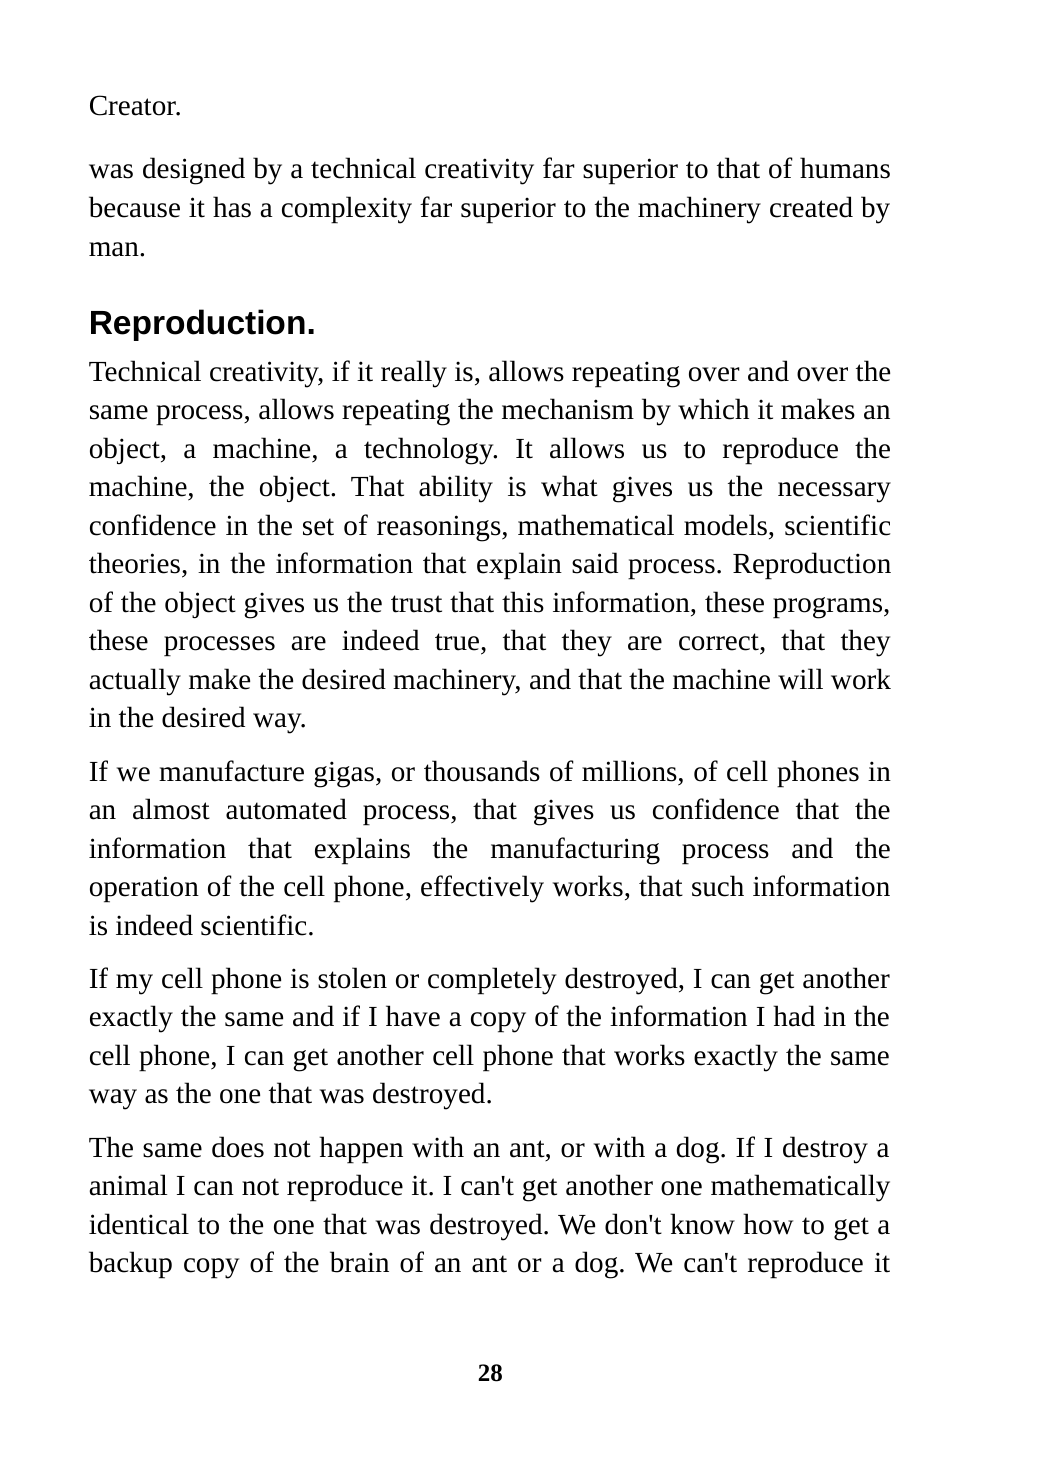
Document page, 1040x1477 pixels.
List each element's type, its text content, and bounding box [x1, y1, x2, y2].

text If we manufacture gigas, or thousands of millions, of cell phones in an almost automated process, that gives us confidence that the information that explains the manufacturing process and the operation of the cell phone, effectively works, that such information is indeed scientific. [88, 754, 892, 941]
text Technical creativity, if it really is, allows repeating over and over the same process, allows repeating the mechanism by which it makes an object, a machine, a technology. It allows us to reproduce the machine, the object. That ability is what gives us the necessary confidence in the set of reasonings, mathematical models, scientific theories, in the information that explain said process. Reproduction of the object gives us the trust that this information, these programs, these processes are indeed true, that they are correct, that they actually make the desired machinery, and that the machine will work in the desired way. [88, 354, 892, 734]
text The same does not happen with an ant, or with a dog. If I destroy a animal I can not reproduce it. I can't get another one mathematically identical to the one that was destroyed. We don't know how to get a backup copy of the brain of an ant or a dog. We can't reproduce it [88, 1130, 892, 1279]
text was designed by a technical creativity far superior to that of humans because it has a complexity far superior to the machinery created by man. [88, 152, 892, 262]
text If my cell phone is stolen or completely destroyed, I can get another exactly the same and if I have a copy of the information I had in the cell phone, I can get another cell phone that works exactly the same way as the one that was destroyed. [88, 961, 892, 1110]
subtitle Reproduction. [88, 303, 892, 341]
